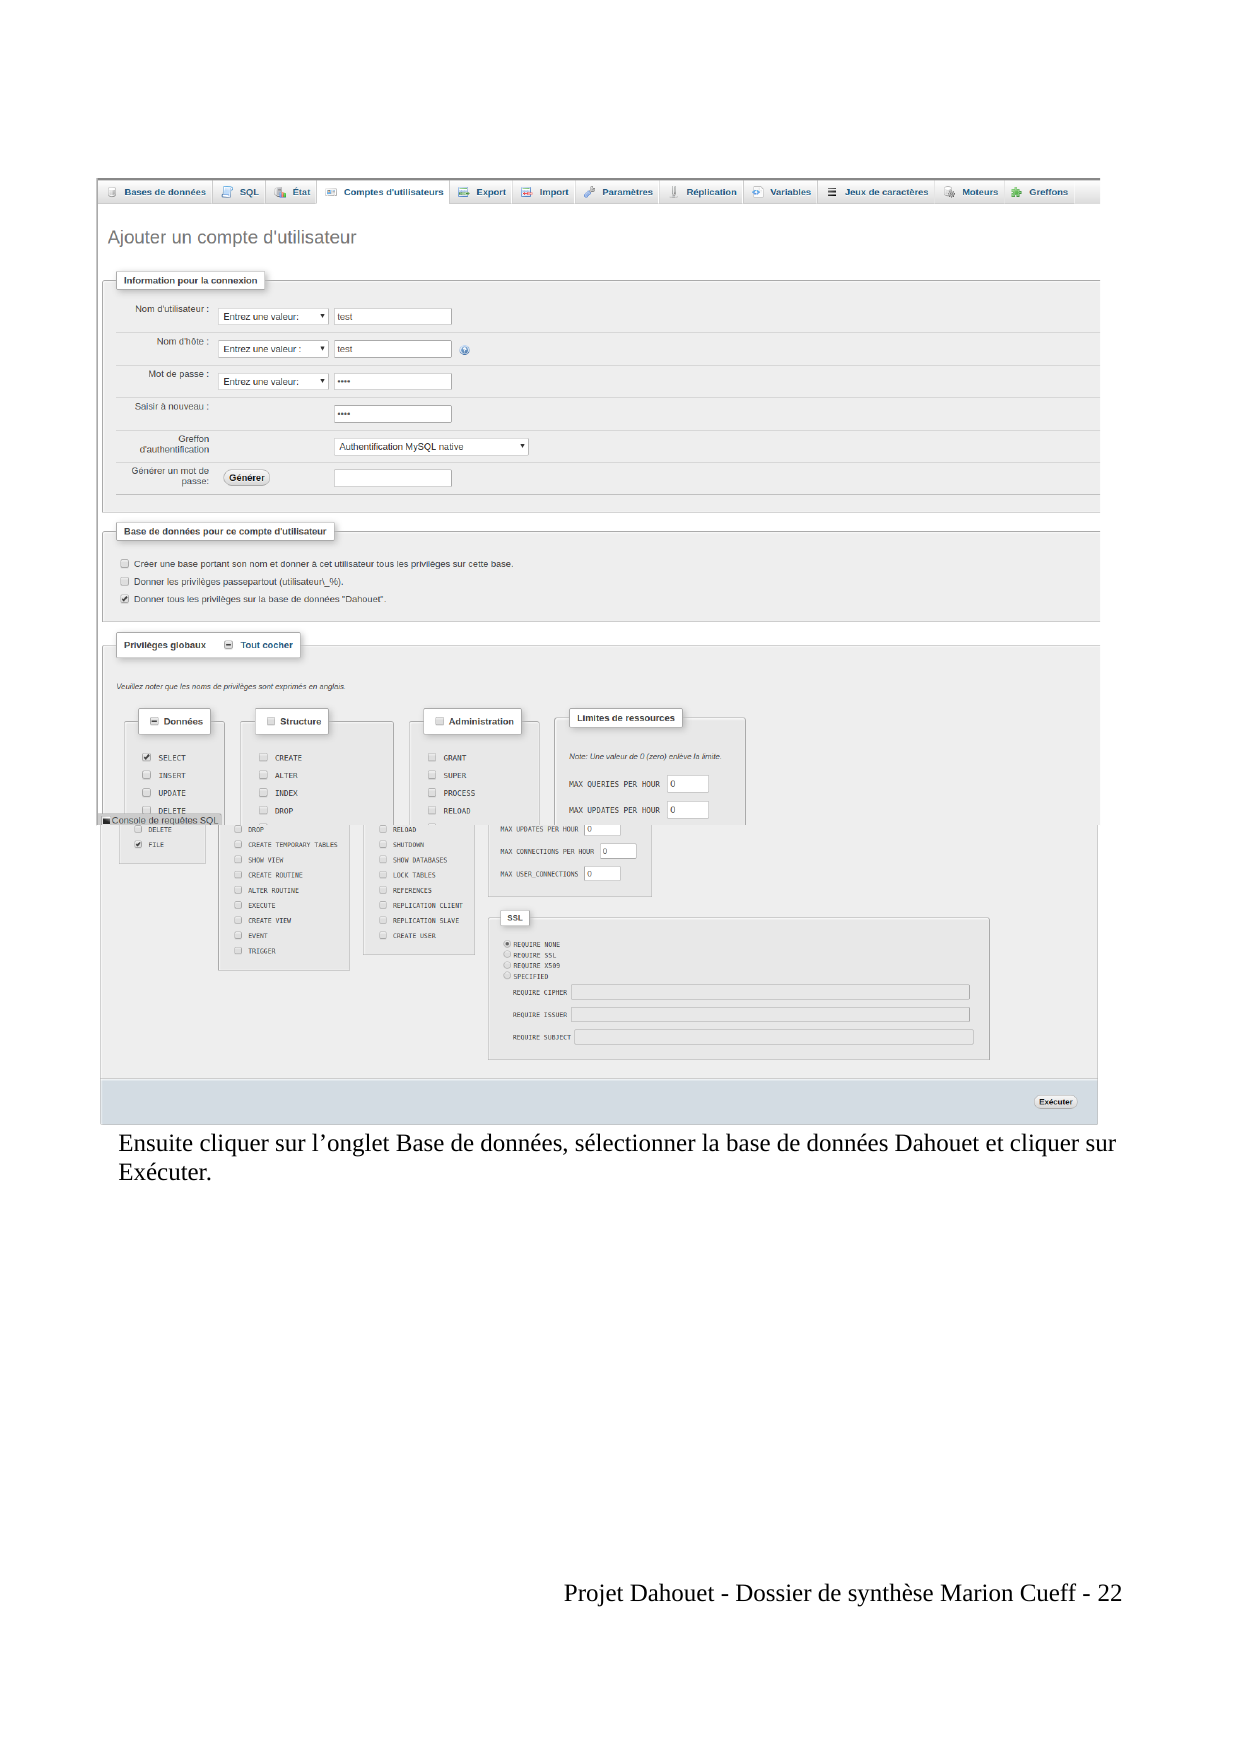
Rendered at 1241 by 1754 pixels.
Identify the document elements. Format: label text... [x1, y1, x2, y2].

picture [96, 178, 1101, 1128]
text Ensuite cliquer sur l’onglet Base de données, sélectionner la base de données Dahouet et cliquer sur Exécuter. [118, 176, 1122, 1185]
